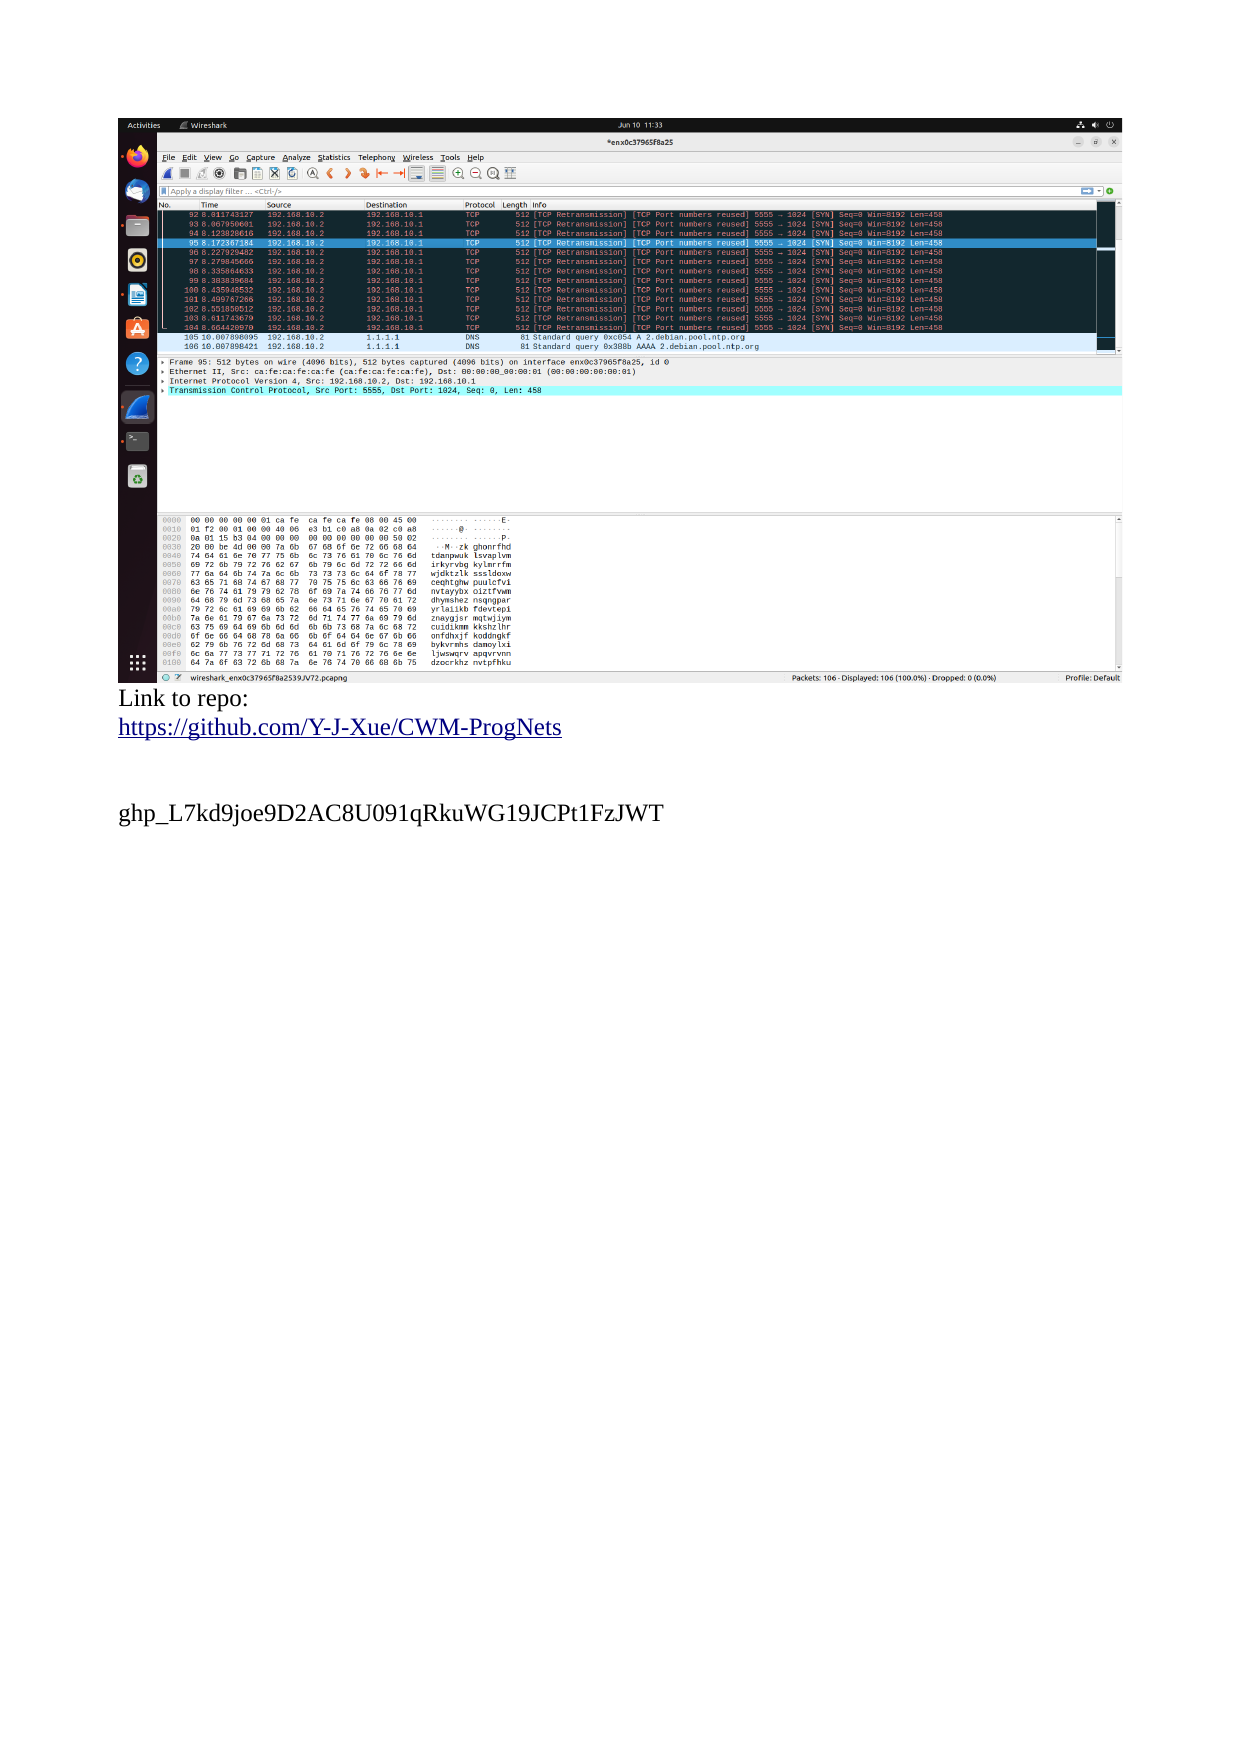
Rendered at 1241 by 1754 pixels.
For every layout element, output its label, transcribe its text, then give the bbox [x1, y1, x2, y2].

text https://github.com/Y-J-Xue/CWM-ProgNets [118, 712, 1122, 740]
text Link to repo: [118, 683, 1122, 712]
picture [118, 118, 1123, 683]
text ghp_L7kd9joe9D2AC8U091qRkuWG19JCPt1FzJWT [118, 798, 1122, 827]
